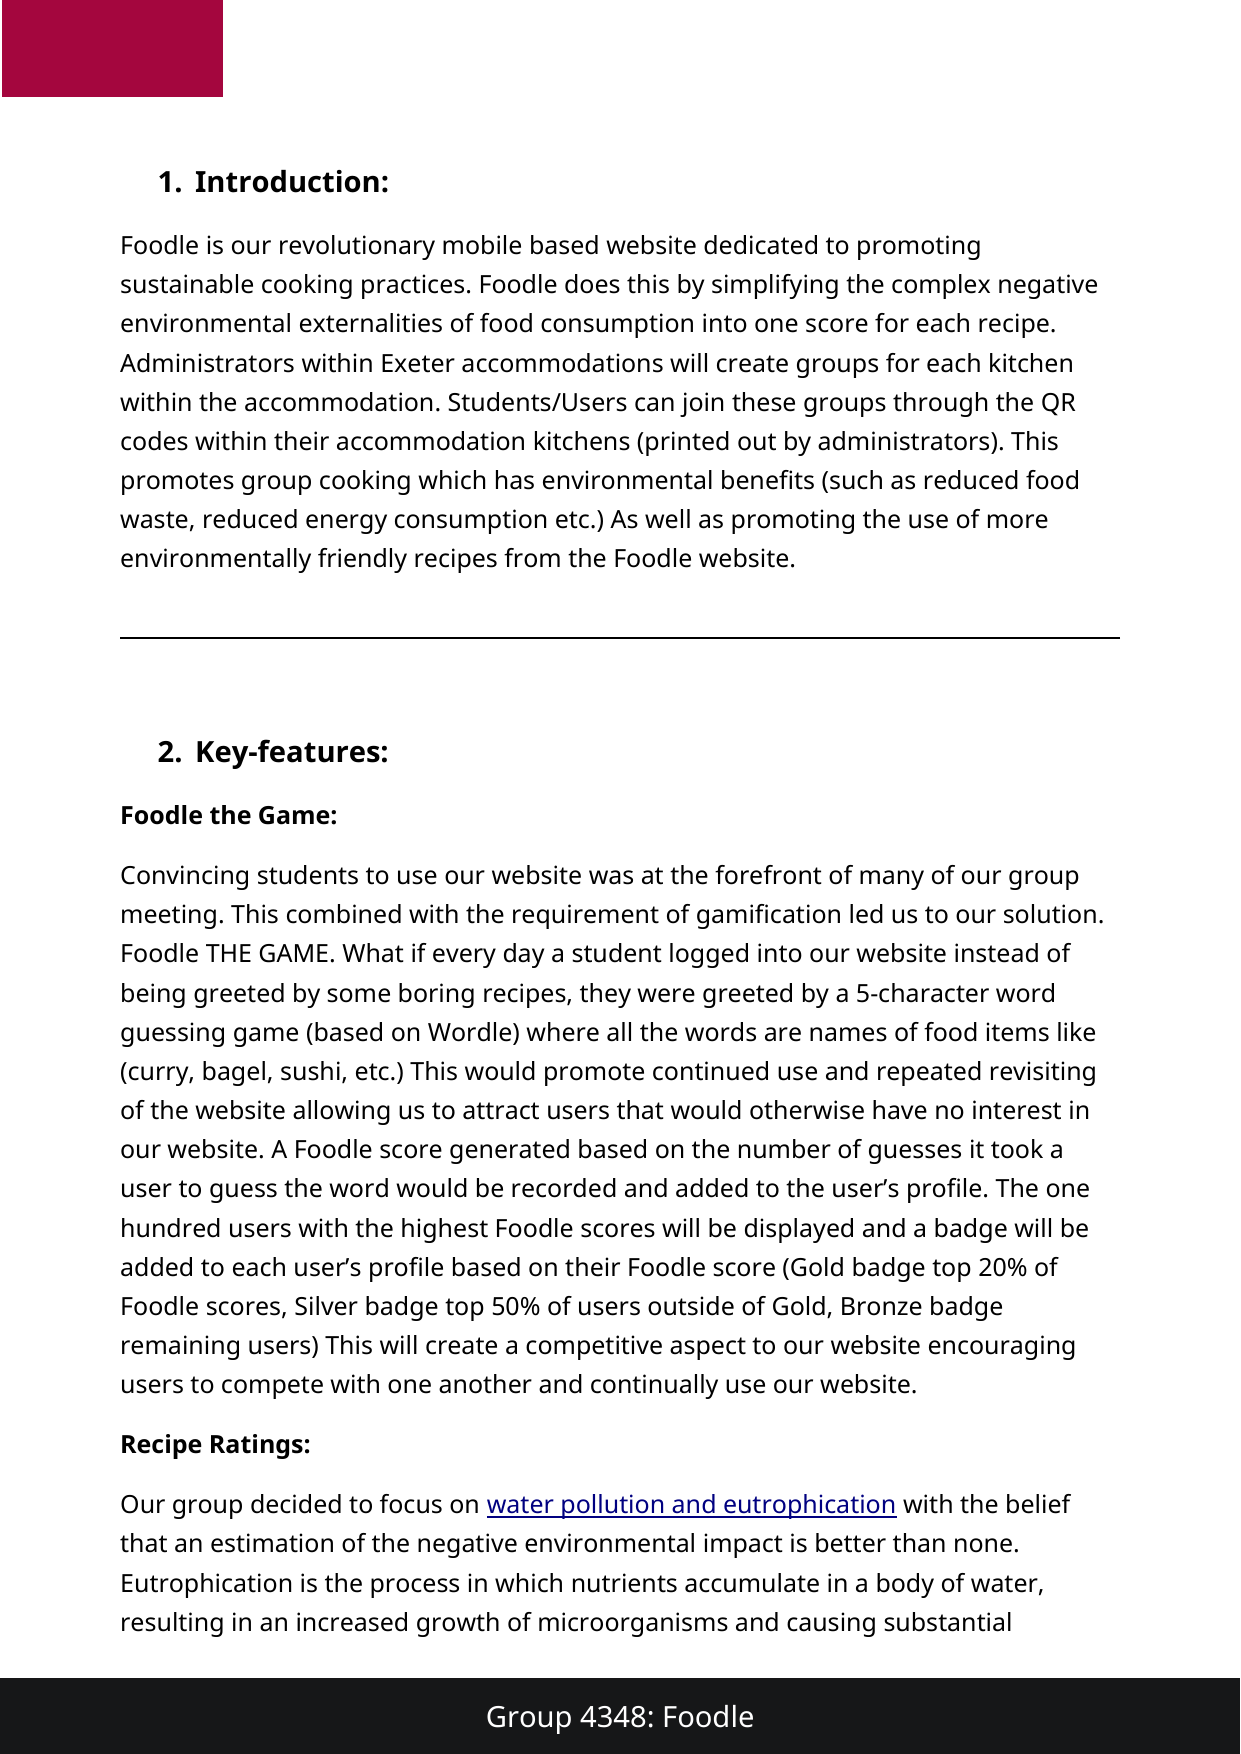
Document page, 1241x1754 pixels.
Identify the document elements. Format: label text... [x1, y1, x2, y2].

text Convincing students to use our website was at the forefront of many of our group meeting. This combined with the requirement of gamification led us to our solution. Foodle THE GAME. What if every day a student logged into our website instead of being greeted by some boring recipes, they were greeted by a 5-character word guessing game (based on Wordle) where all the words are names of food items like (curry, bagel, sushi, etc.) This would promote continued use and repeated revisiting of the website allowing us to attract users that would otherwise have no interest in our website. A Foodle score generated based on the number of guesses it took a user to guess the word would be recorded and added to the user’s profile. The one hundred users with the highest Foodle scores will be displayed and a badge will be added to each user’s profile based on their Foodle score (Gold badge top 20% of Foodle scores, Silver badge top 50% of users outside of Gold, Bronze badge remaining users) This will create a competitive aspect to our website encouraging users to compete with one another and continually use our website. [120, 858, 1120, 1401]
list Introduction: [157, 161, 1120, 201]
list Key-features: [157, 731, 1120, 771]
text Recipe Ratings: [120, 1427, 1120, 1461]
text Foodle is our revolutionary mobile based website dedicated to promoting sustainable cooking practices. Foodle does this by simplifying the complex negative environmental externalities of food consumption into one score for each recipe. Administrators within Exeter accommodations will create groups for each kitchen within the accommodation. Students/Users can join these groups through the QR codes within their accommodation kitchens (printed out by administrators). This promotes group cooking which has environmental benefits (such as reduced food waste, reduced energy consumption etc.) As well as promoting the use of more environmentally friendly recipes from the Foodle website. [120, 228, 1120, 575]
text Foodle the Game: [120, 798, 1120, 832]
text Our group decided to focus on water pollution and eutrophication with the belief that an estimation of the negative environmental impact is better than none. Eutrophication is the process in which nutrients accumulate in a body of water, resulting in an increased growth of microorganisms and causing substantial [120, 1487, 1120, 1638]
